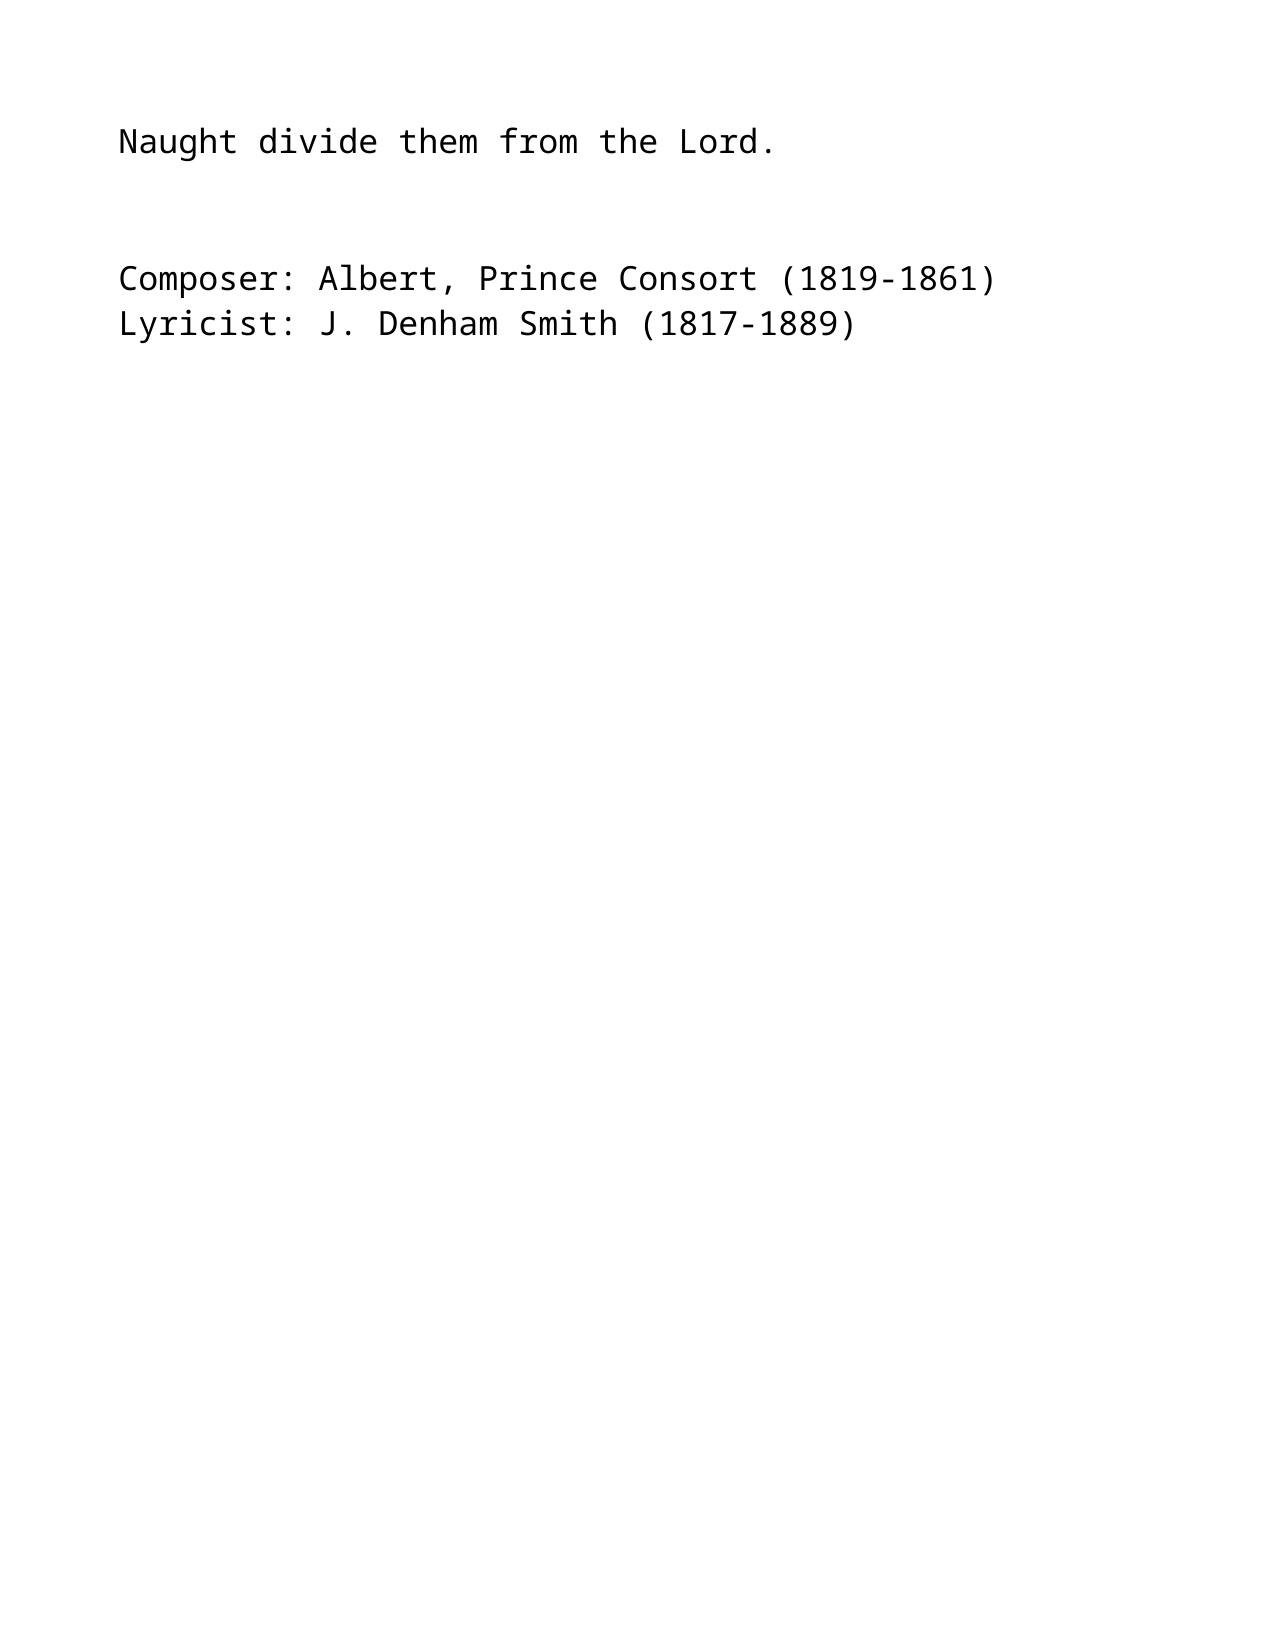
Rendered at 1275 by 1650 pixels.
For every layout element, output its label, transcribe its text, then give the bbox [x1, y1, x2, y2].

text Composer: Albert, Prince Consort (1819-1861) [118, 254, 1157, 300]
text Naught divide them from the Lord. [118, 118, 1157, 163]
text Lyricist: J. Denham Smith (1817-1889) [118, 300, 1157, 345]
